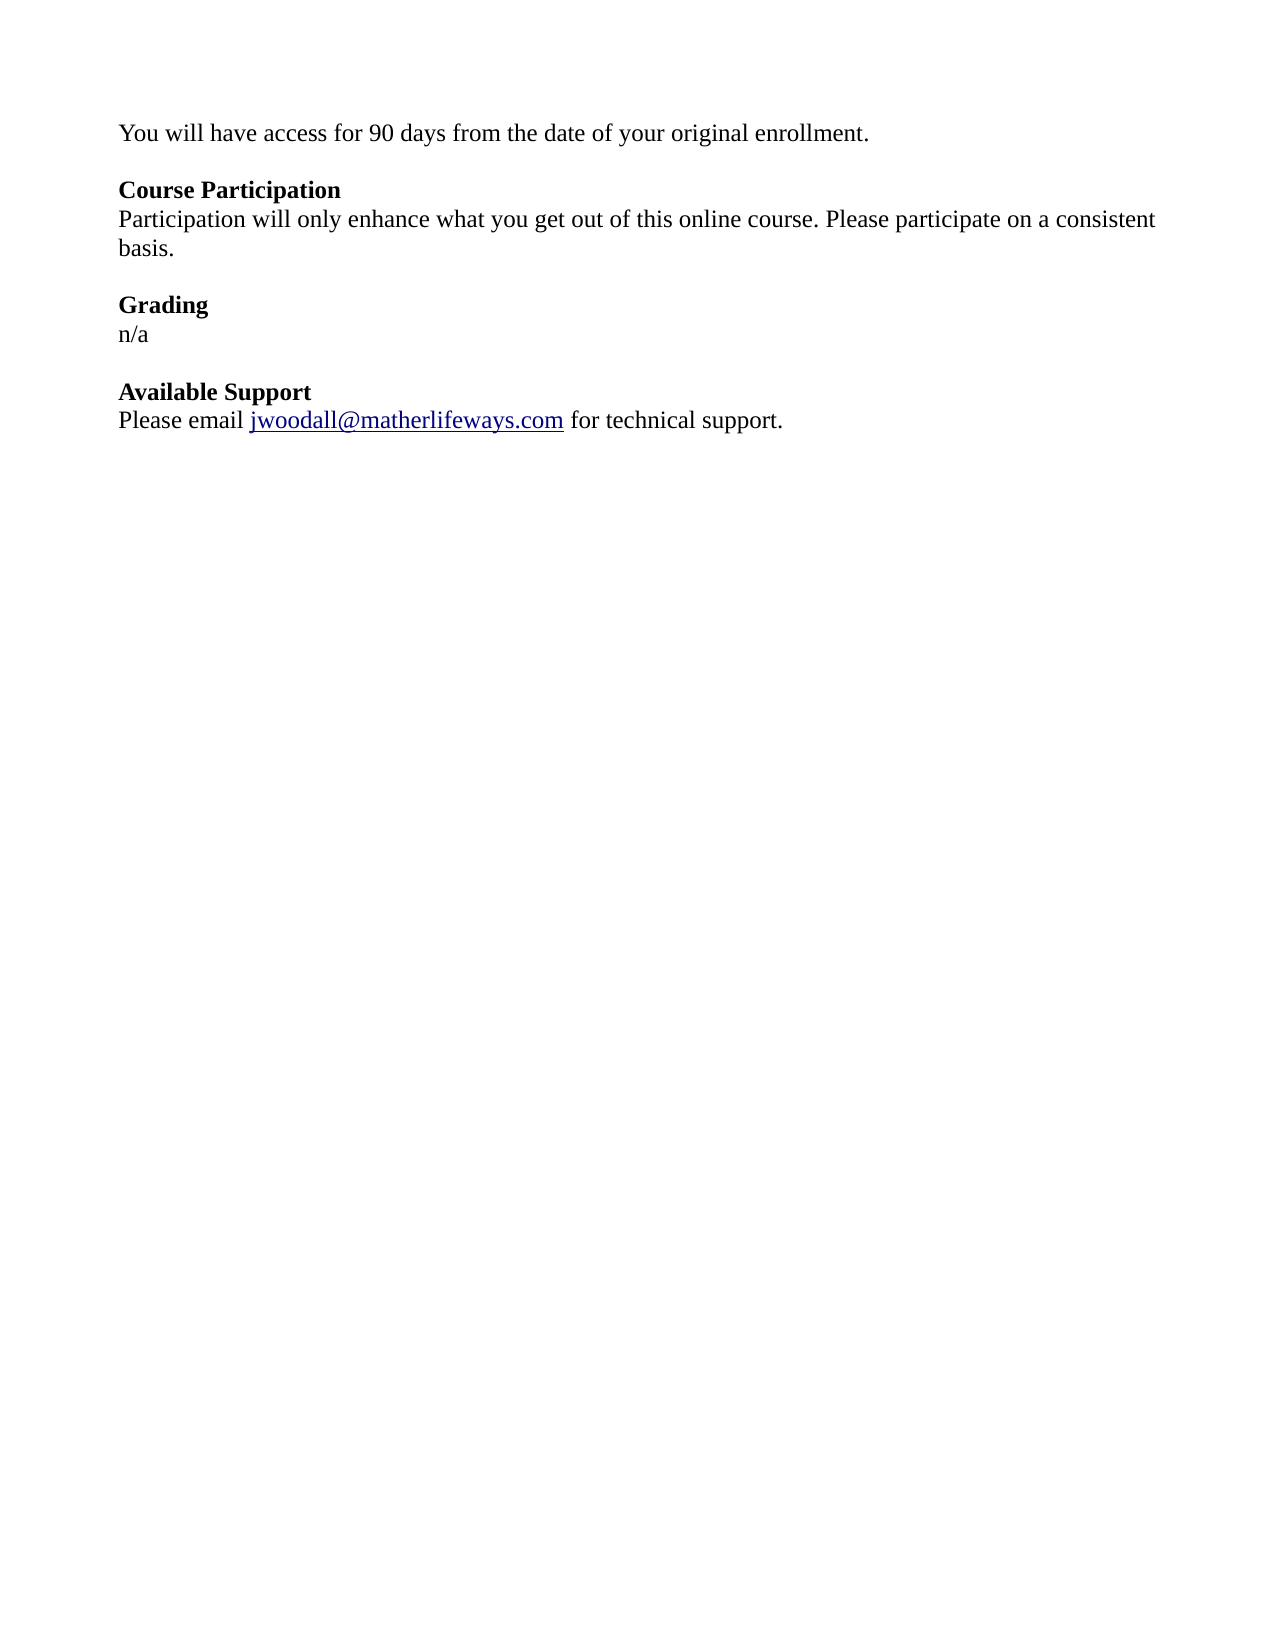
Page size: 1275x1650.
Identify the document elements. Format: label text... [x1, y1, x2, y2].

text Course Participation [118, 176, 1157, 204]
text Please email jwoodall@matherlifeways.com for technical support. [118, 406, 1157, 434]
text Participation will only enhance what you get out of this online course. Please participate on a consistent basis. [118, 204, 1157, 262]
text n/a [118, 319, 1157, 348]
text Available Support [118, 377, 1157, 406]
text Grading [118, 291, 1157, 319]
text You will have access for 90 days from the date of your original enrollment. [118, 118, 1157, 147]
